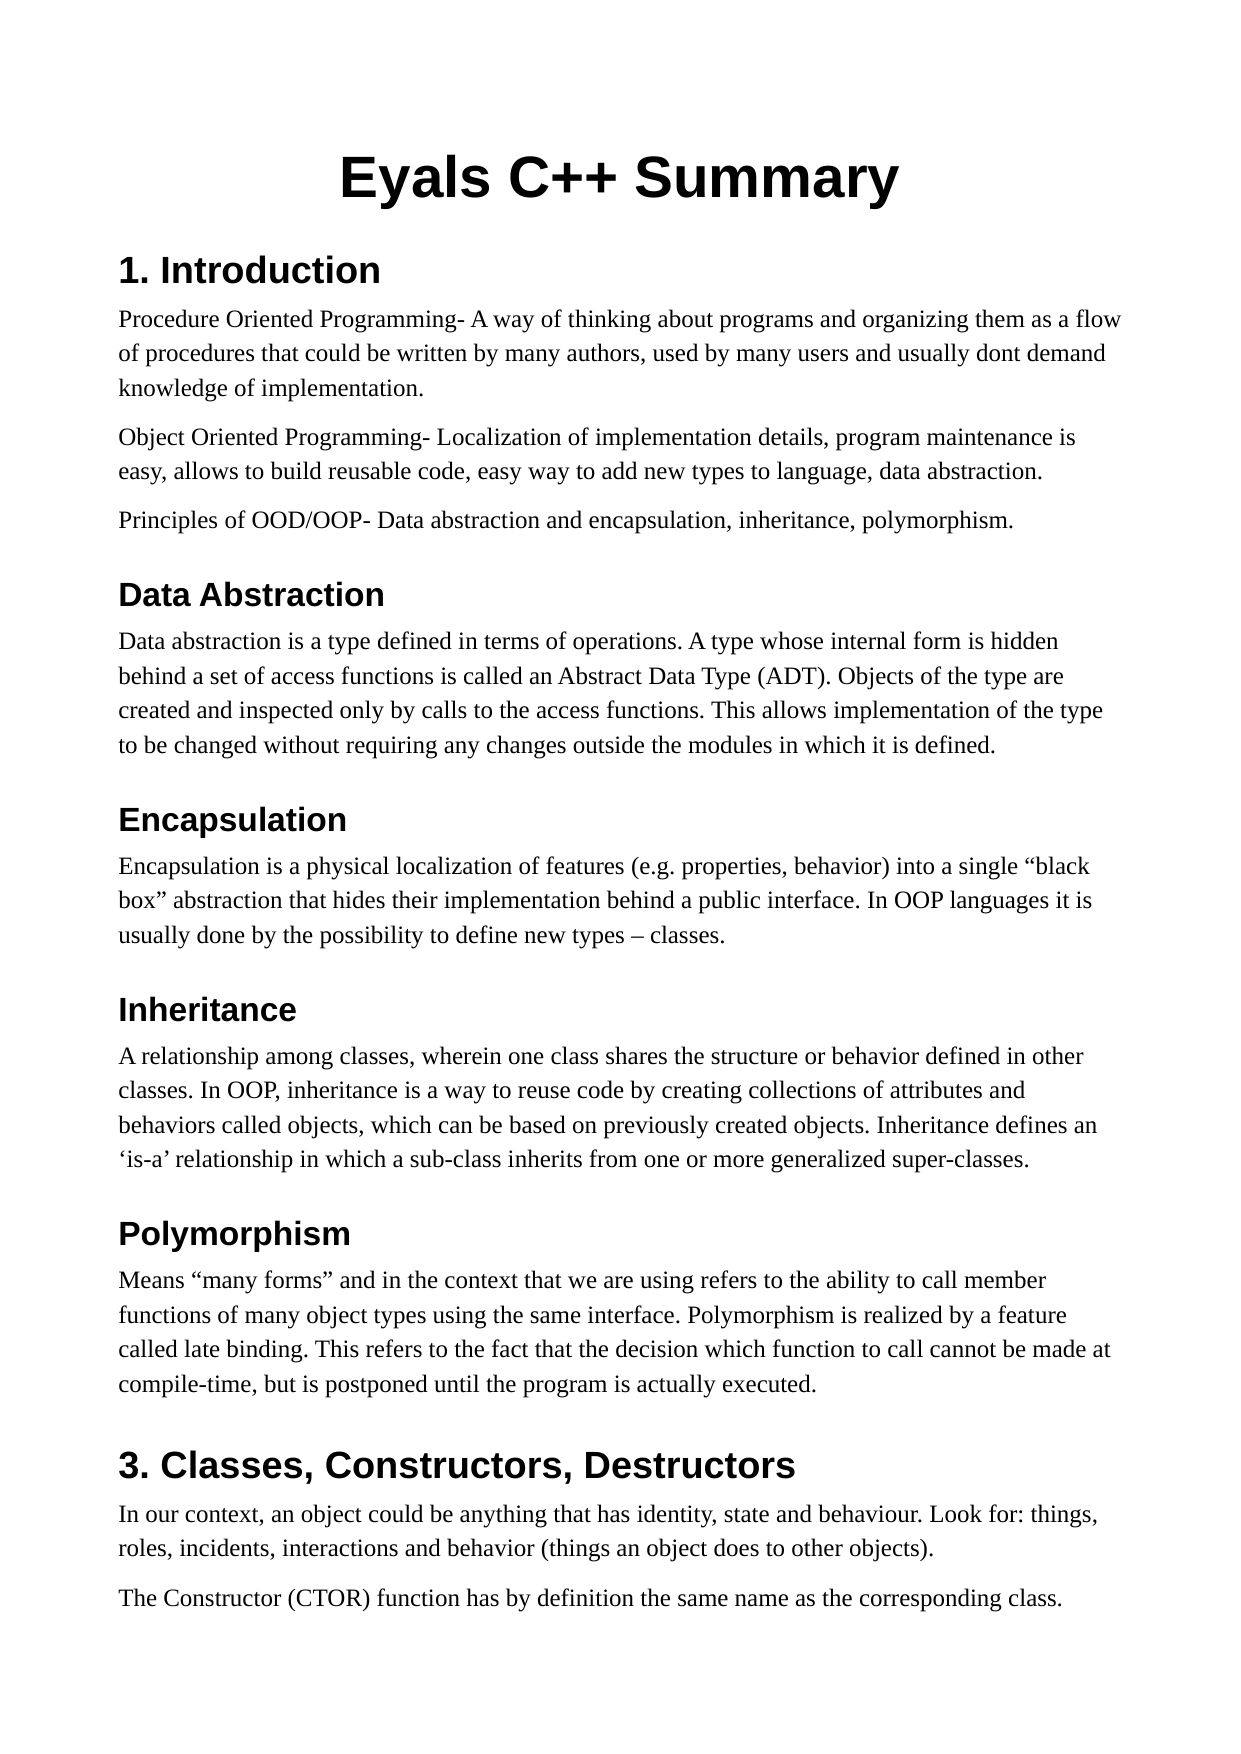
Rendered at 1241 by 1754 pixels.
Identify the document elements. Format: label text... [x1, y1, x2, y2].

text Procedure Oriented Programming- A way of thinking about programs and organizing them as a flow of procedures that could be written by many authors, used by many users and usually dont demand knowledge of implementation. [118, 304, 1122, 402]
text Data abstraction is a type defined in terms of operations. A type whose internal form is hidden behind a set of access functions is called an Abstract Data Type (ADT). Objects of the type are created and inspected only by calls to the access functions. This allows implementation of the type to be changed without requiring any changes outside the modules in which it is defined. [118, 626, 1122, 759]
title Eyals C++ Summary [118, 143, 1122, 210]
subtitle Encapsulation [118, 800, 1122, 838]
text Encapsulation is a physical localization of features (e.g. properties, behavior) into a single “black box” abstraction that hides their implementation behind a public interface. In OOP languages it is usually done by the possibility to define new types – classes. [118, 851, 1122, 949]
subtitle Inheritance [118, 990, 1122, 1028]
subtitle 3. Classes, Constructors, Destructors [118, 1443, 1122, 1487]
text The Constructor (CTOR) function has by definition the same name as the corresponding class. [118, 1583, 1122, 1611]
subtitle 1. Introduction [118, 248, 1122, 291]
text A relationship among classes, wherein one class shares the structure or behavior defined in other classes. In OOP, inheritance is a way to reuse code by creating collections of attributes and behaviors called objects, which can be based on previously created objects. Inheritance defines an ‘is-a’ relationship in which a sub-class inherits from one or more generalized super-classes. [118, 1041, 1122, 1173]
subtitle Data Abstraction [118, 575, 1122, 614]
text In our context, an object could be anything that has identity, state and behaviour. Look for: things, roles, incidents, interactions and behavior (things an object does to other objects). [118, 1499, 1122, 1562]
text Principles of OOD/OOP- Data abstraction and encapsulation, inheritance, polymorphism. [118, 505, 1122, 534]
subtitle Polymorphism [118, 1214, 1122, 1253]
text Means “many forms” and in the context that we are using refers to the ability to call member functions of many object types using the same interface. Polymorphism is realized by a feature called late binding. This refers to the fact that the decision which function to call cannot be made at compile-time, but is postponed until the program is actually executed. [118, 1265, 1122, 1398]
text Object Oriented Programming- Localization of implementation details, program maintenance is easy, allows to build reusable code, easy way to add new types to language, data abstraction. [118, 422, 1122, 485]
